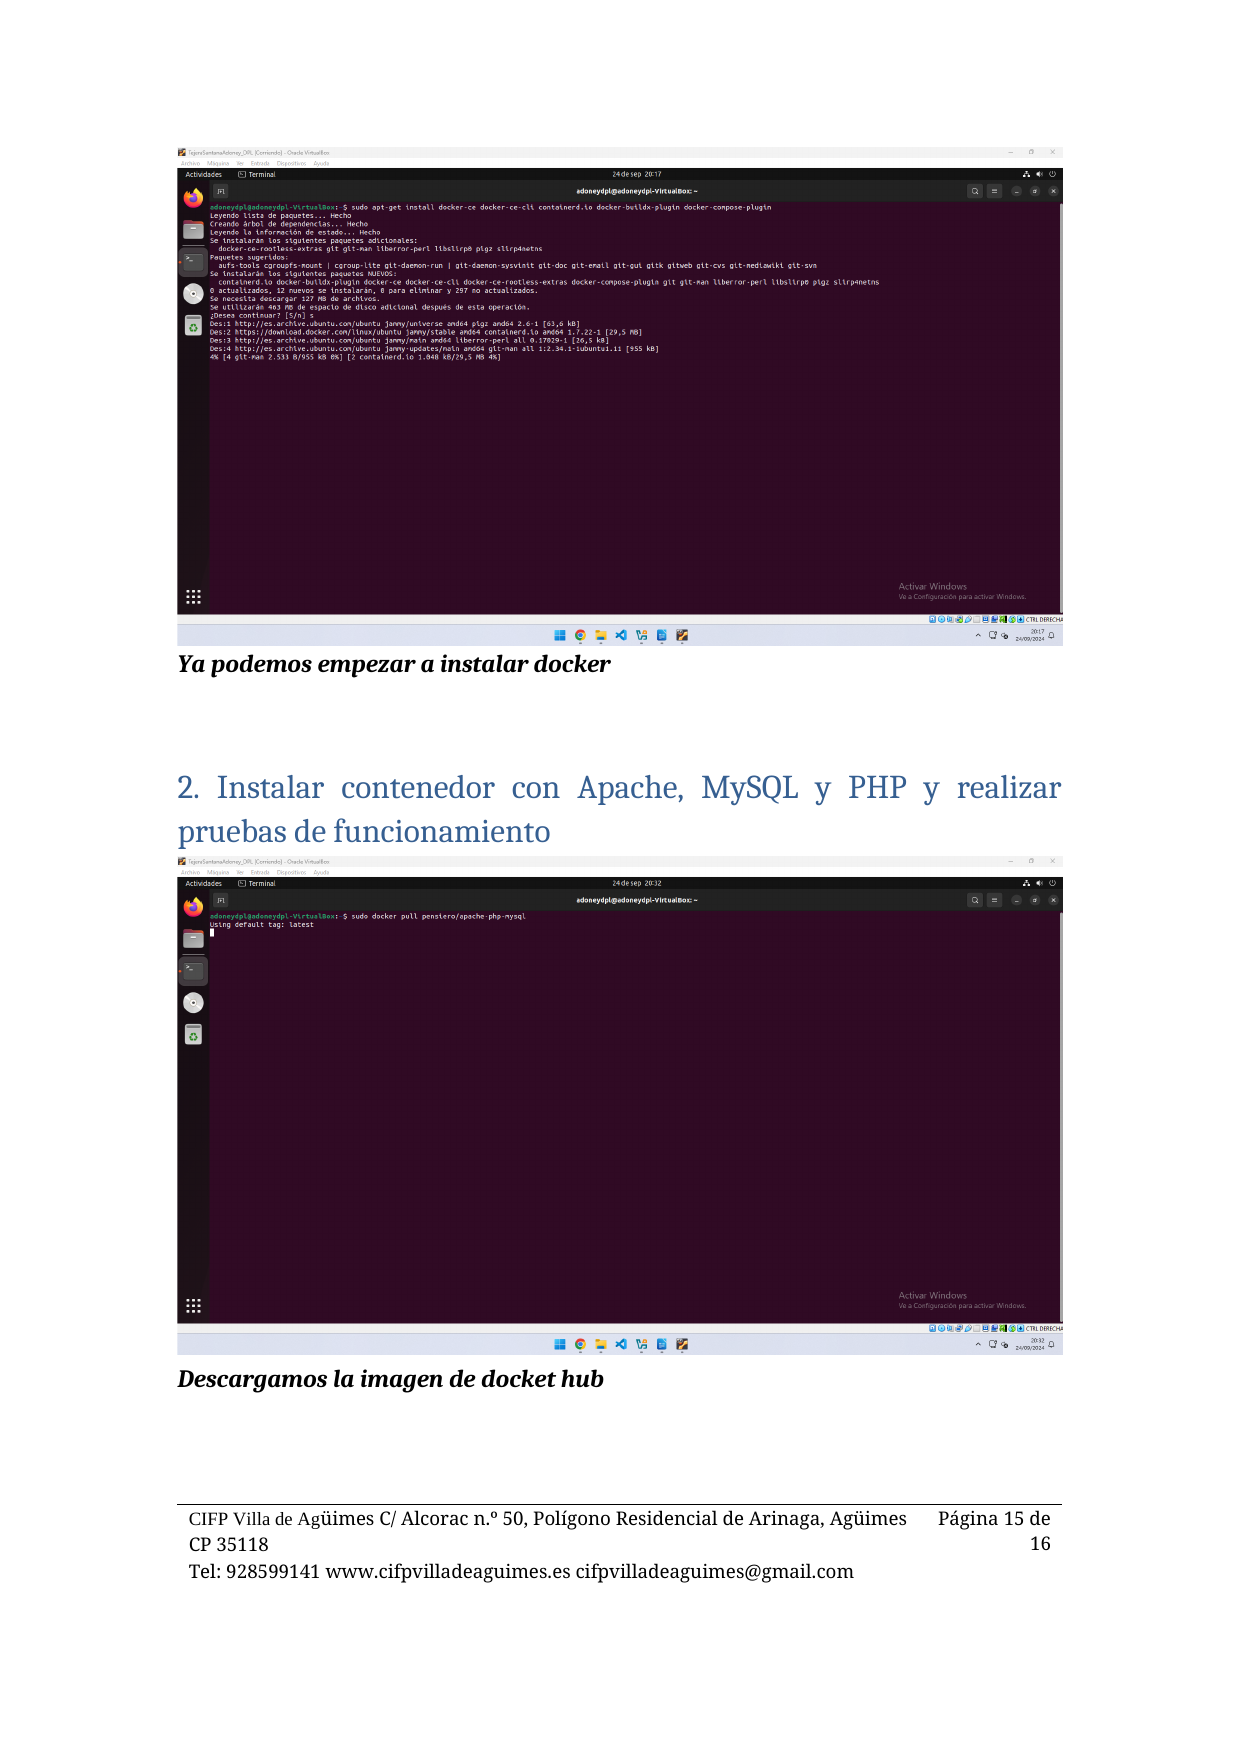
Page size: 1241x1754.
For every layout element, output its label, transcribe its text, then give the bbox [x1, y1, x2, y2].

subtitle Ya podemos empezar a instalar docker [177, 646, 1063, 679]
picture [177, 147, 1063, 646]
subtitle Descargamos la imagen de docket hub [177, 1355, 1063, 1393]
picture [177, 856, 1063, 1355]
subtitle 2. Instalar contenedor con Apache, MySQL y PHP y realizar pruebas de funcionamiento [177, 768, 1063, 851]
